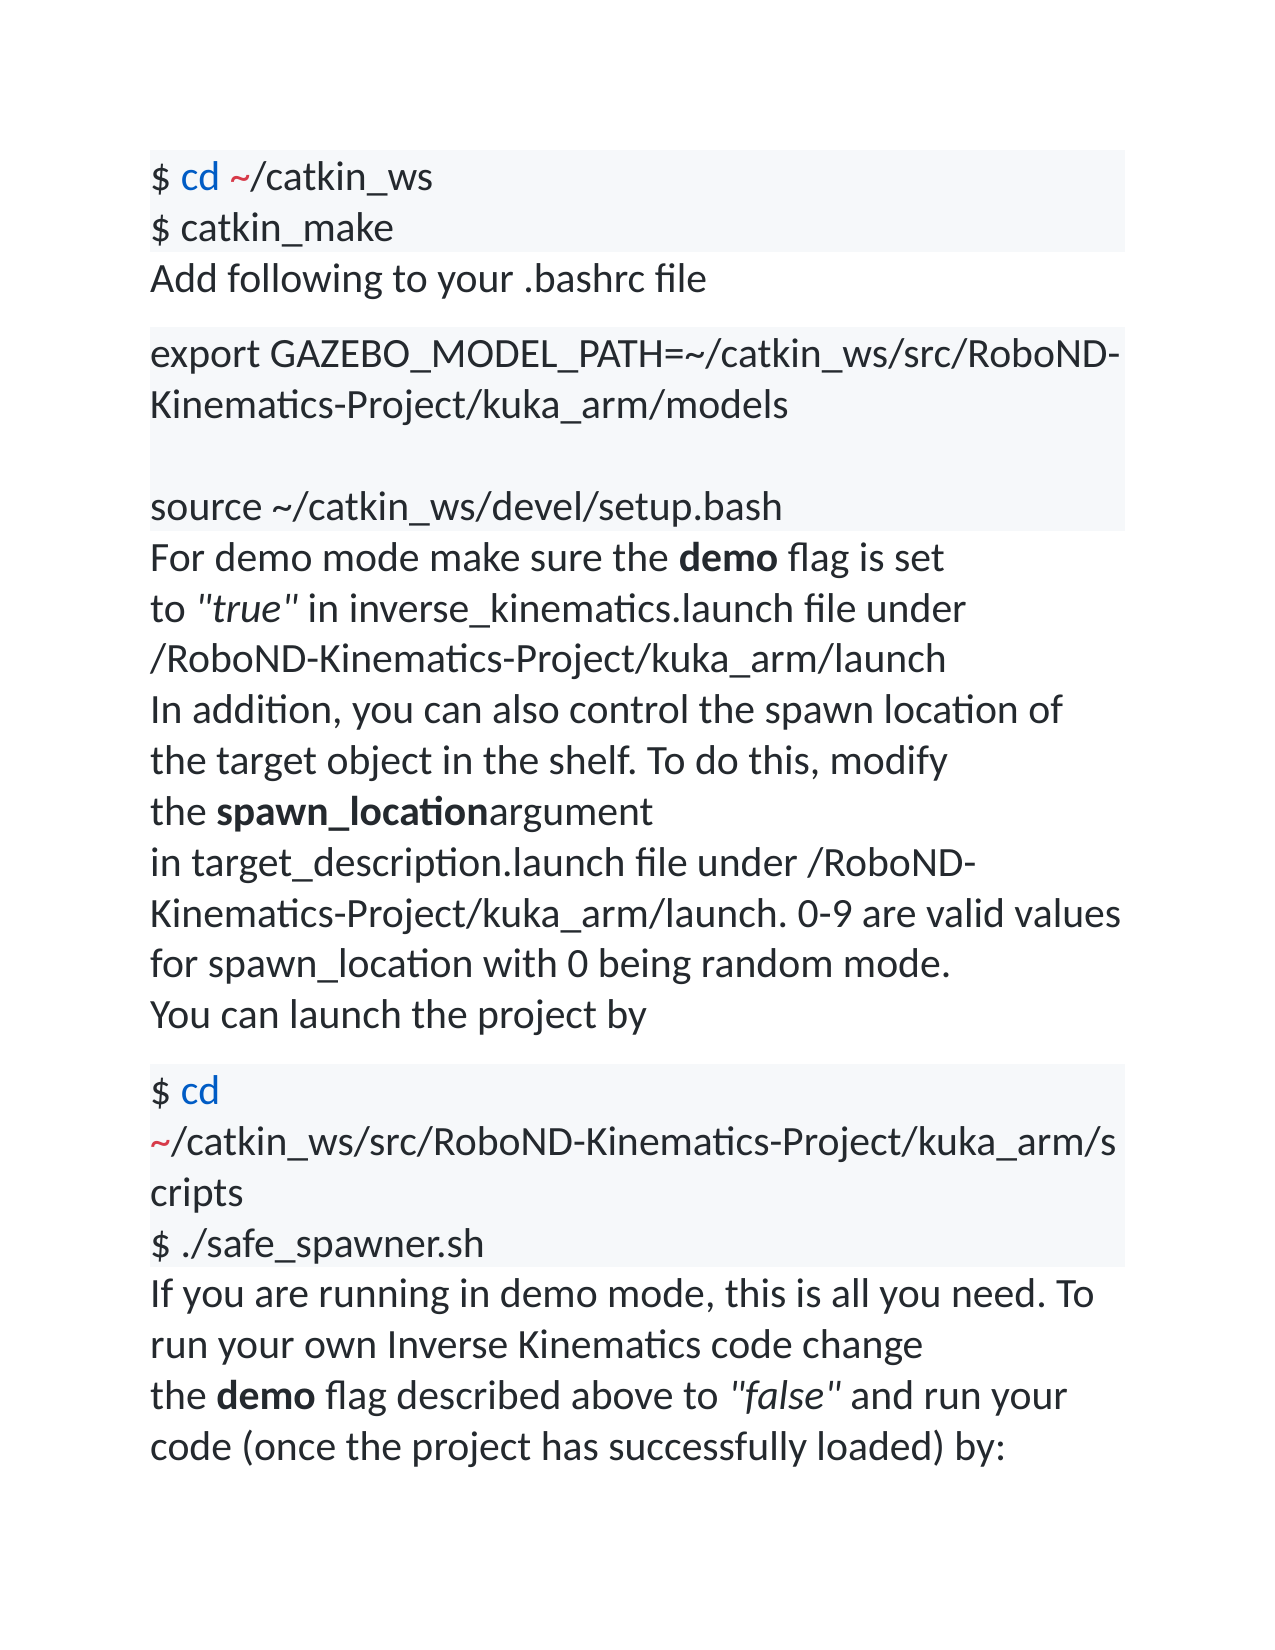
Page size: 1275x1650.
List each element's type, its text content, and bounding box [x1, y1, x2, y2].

text Add following to your .bashrc file [150, 252, 1125, 302]
text For demo mode make sure the demo flag is set to "true" in inverse_kinematics.launch file under /RoboND-Kinematics-Project/kuka_arm/launch [150, 531, 1125, 683]
text $ cd ~/catkin_ws [150, 150, 1125, 201]
text In addition, you can also control the spawn location of the target object in the shelf. To do this, modify the spawn_locationargument in target_description.launch file under /RoboND-Kinematics-Project/kuka_arm/launch. 0-9 are valid values for spawn_location with 0 being random mode. [150, 683, 1125, 988]
text $ cd ~/catkin_ws/src/RoboND-Kinematics-Project/kuka_arm/scripts [150, 1064, 1125, 1217]
text export GAZEBO_MODEL_PATH=~/catkin_ws/src/RoboND-Kinematics-Project/kuka_arm/models [150, 327, 1125, 429]
text $ ./safe_spawner.sh [150, 1217, 1125, 1267]
text $ catkin_make [150, 201, 1125, 252]
text You can launch the project by [150, 988, 1125, 1039]
text source ~/catkin_ws/devel/setup.bash [150, 480, 1125, 531]
text If you are running in demo mode, this is all you need. To run your own Inverse Kinematics code change the demo flag described above to "false" and run your code (once the project has successfully loaded) by: [150, 1267, 1125, 1471]
